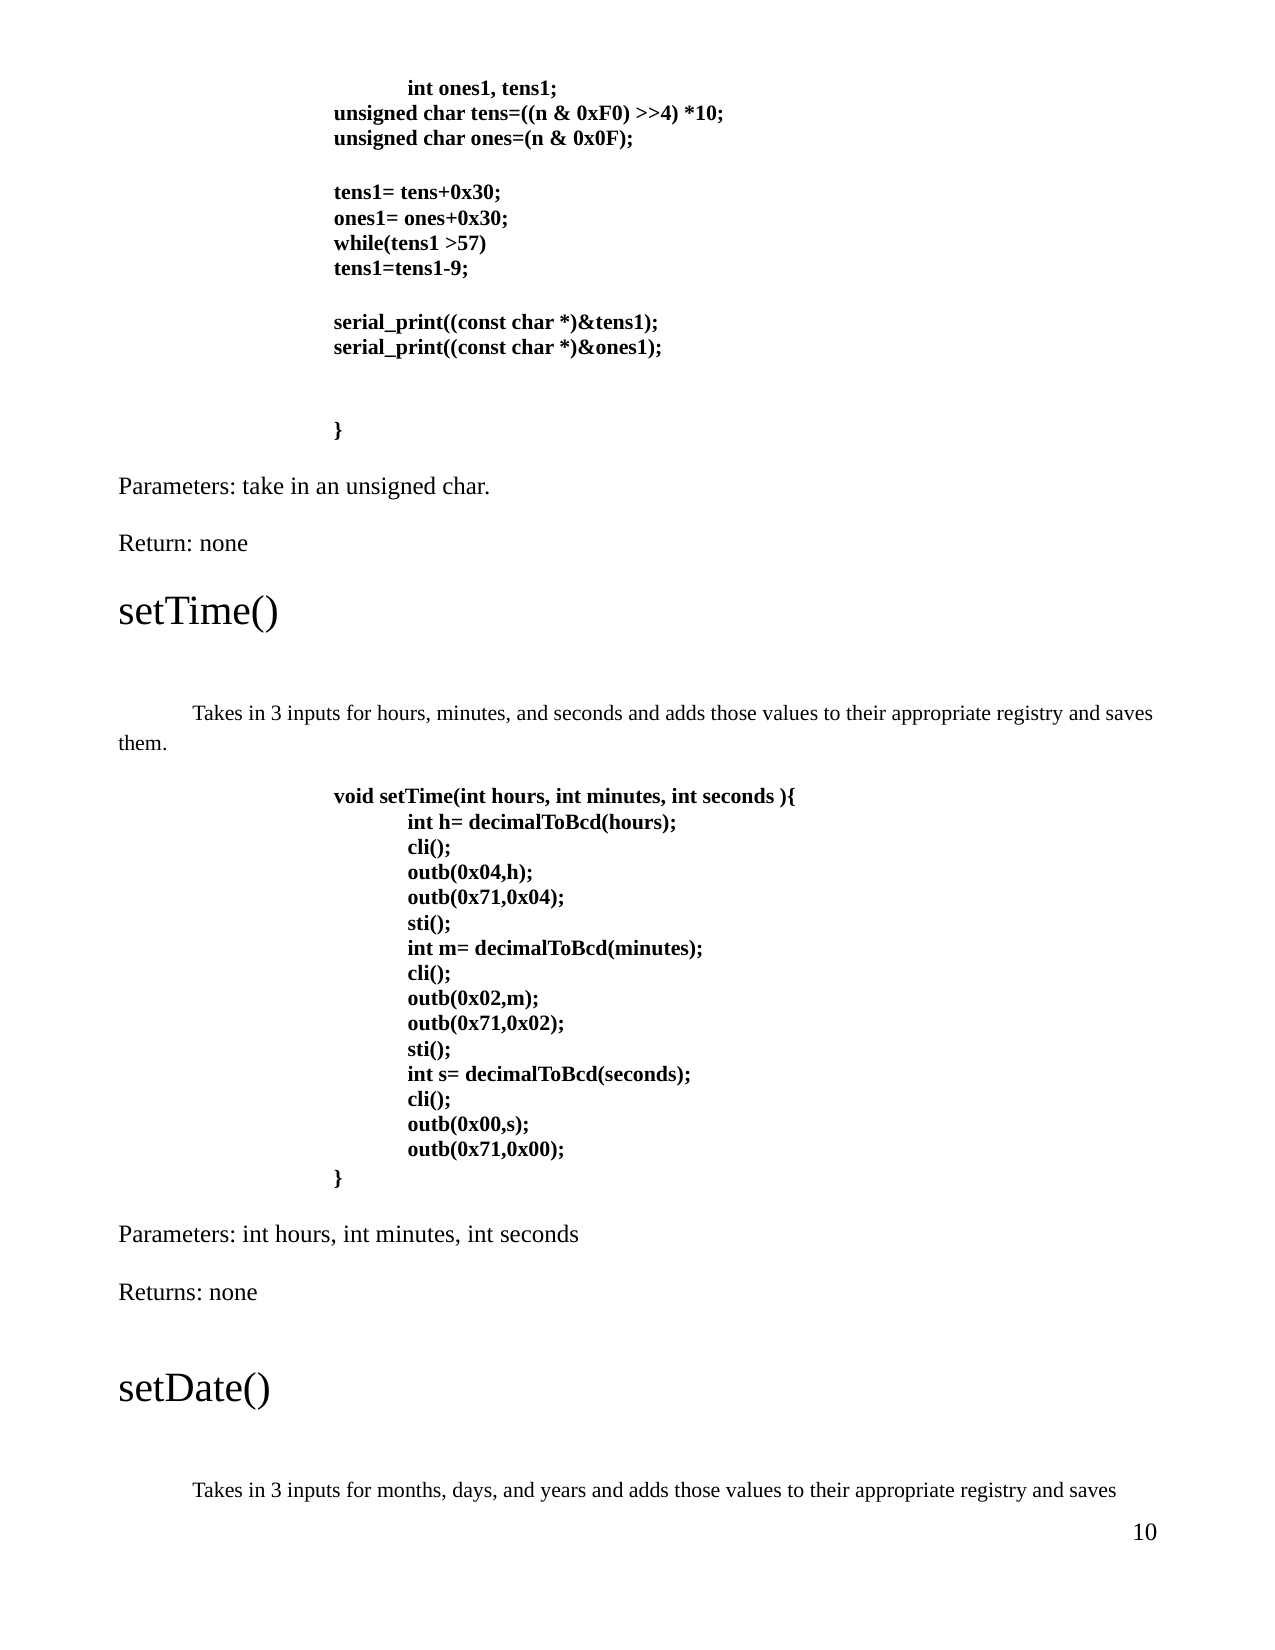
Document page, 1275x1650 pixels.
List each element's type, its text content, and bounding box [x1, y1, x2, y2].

text outb(0x02,m); [334, 985, 1157, 1010]
text sti(); [334, 1036, 1157, 1061]
text outb(0x71,0x00); [334, 1136, 1157, 1162]
text void setTime(int hours, int minutes, int seconds ){ [334, 783, 1157, 809]
text int m= decimalToBcd(minutes); [334, 935, 1157, 960]
text int ones1, tens1; [334, 75, 1157, 100]
text outb(0x00,s); [334, 1111, 1157, 1136]
text } [334, 1162, 1157, 1190]
text ones1= ones+0x30; [334, 204, 1157, 230]
text Takes in 3 inputs for hours, minutes, and seconds and adds those values to their appropriate registry and saves them. [118, 682, 1157, 755]
text serial_print((const char *)&tens1); [334, 309, 1157, 334]
text outb(0x71,0x04); [334, 884, 1157, 909]
text cli(); [334, 834, 1157, 859]
text Takes in 3 inputs for months, days, and years and adds those values to their appropriate registry and saves [118, 1459, 1157, 1507]
text int h= decimalToBcd(hours); [334, 809, 1157, 834]
text Parameters: int hours, int minutes, int seconds [118, 1219, 1157, 1248]
text setTime() [118, 586, 1157, 634]
text serial_print((const char *)&ones1); [334, 334, 1157, 359]
text outb(0x04,h); [334, 859, 1157, 884]
text outb(0x71,0x02); [334, 1010, 1157, 1036]
text unsigned char tens=((n & 0xF0) >>4) *10; [334, 100, 1157, 125]
text Return: none [118, 528, 1157, 557]
text cli(); [334, 1086, 1157, 1111]
text unsigned char ones=(n & 0x0F); [334, 125, 1157, 151]
text setDate() [118, 1363, 1157, 1411]
text Parameters: take in an unsigned char. [118, 471, 1157, 499]
text Returns: none [118, 1277, 1157, 1305]
text cli(); [334, 960, 1157, 985]
text int s= decimalToBcd(seconds); [334, 1061, 1157, 1086]
text } [334, 417, 1157, 442]
text sti(); [334, 909, 1157, 935]
text tens1=tens1-9; [334, 255, 1157, 280]
text tens1= tens+0x30; [334, 179, 1157, 204]
text while(tens1 >57) [334, 230, 1157, 255]
